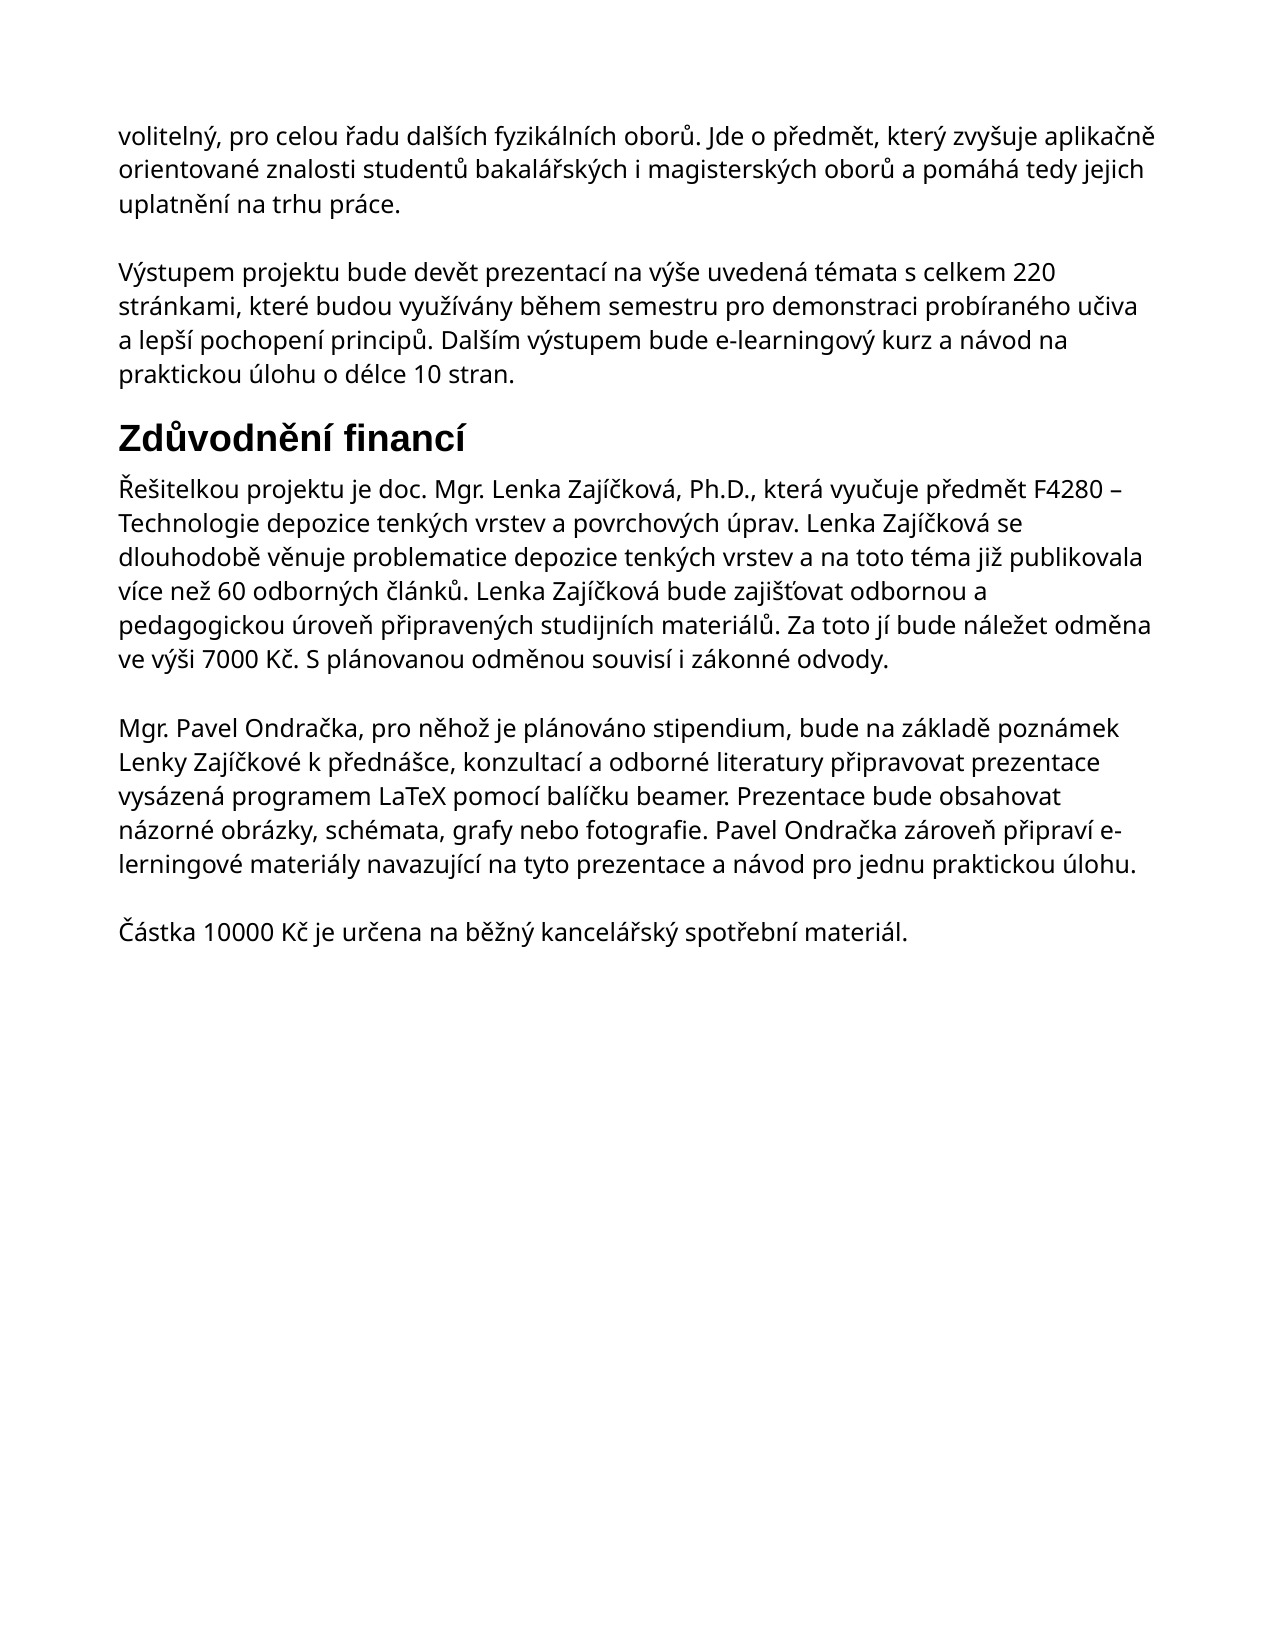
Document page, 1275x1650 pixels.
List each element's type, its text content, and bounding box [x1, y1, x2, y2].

text volitelný, pro celou řadu dalších fyzikálních oborů. Jde o předmět, který zvyšuje aplikačně orientované znalosti studentů bakalářských i magisterských oborů a pomáhá tedy jejich uplatnění na trhu práce. [118, 118, 1157, 220]
text Částka 10000 Kč je určena na běžný kancelářský spotřební materiál. [118, 914, 1157, 949]
text Výstupem projektu bude devět prezentací na výše uvedená témata s celkem 220 stránkami, které budou využívány během semestru pro demonstraci probíraného učiva a lepší pochopení principů. Dalším výstupem bude e-learningový kurz a návod na praktickou úlohu o délce 10 stran. [118, 254, 1157, 391]
text Řešitelkou projektu je doc. Mgr. Lenka Zajíčková, Ph.D., která vyučuje předmět F4280 – Technologie depozice tenkých vrstev a povrchových úprav. Lenka Zajíčková se dlouhodobě věnuje problematice depozice tenkých vrstev a na toto téma již publikovala více než 60 odborných článků. Lenka Zajíčková bude zajišťovat odbornou a pedagogickou úroveň připravených studijních materiálů. Za toto jí bude náležet odměna ve výši 7000 Kč. S plánovanou odměnou souvisí i zákonné odvody. [118, 472, 1157, 676]
subtitle Zdůvodnění financí [118, 416, 1157, 459]
text Mgr. Pavel Ondračka, pro něhož je plánováno stipendium, bude na základě poznámek Lenky Zajíčkové k přednášce, konzultací a odborné literatury připravovat prezentace vysázená programem LaTeX pomocí balíčku beamer. Prezentace bude obsahovat názorné obrázky, schémata, grafy nebo fotografie. Pavel Ondračka zároveň připraví e-lerningové materiály navazující na tyto prezentace a návod pro jednu praktickou úlohu. [118, 710, 1157, 881]
